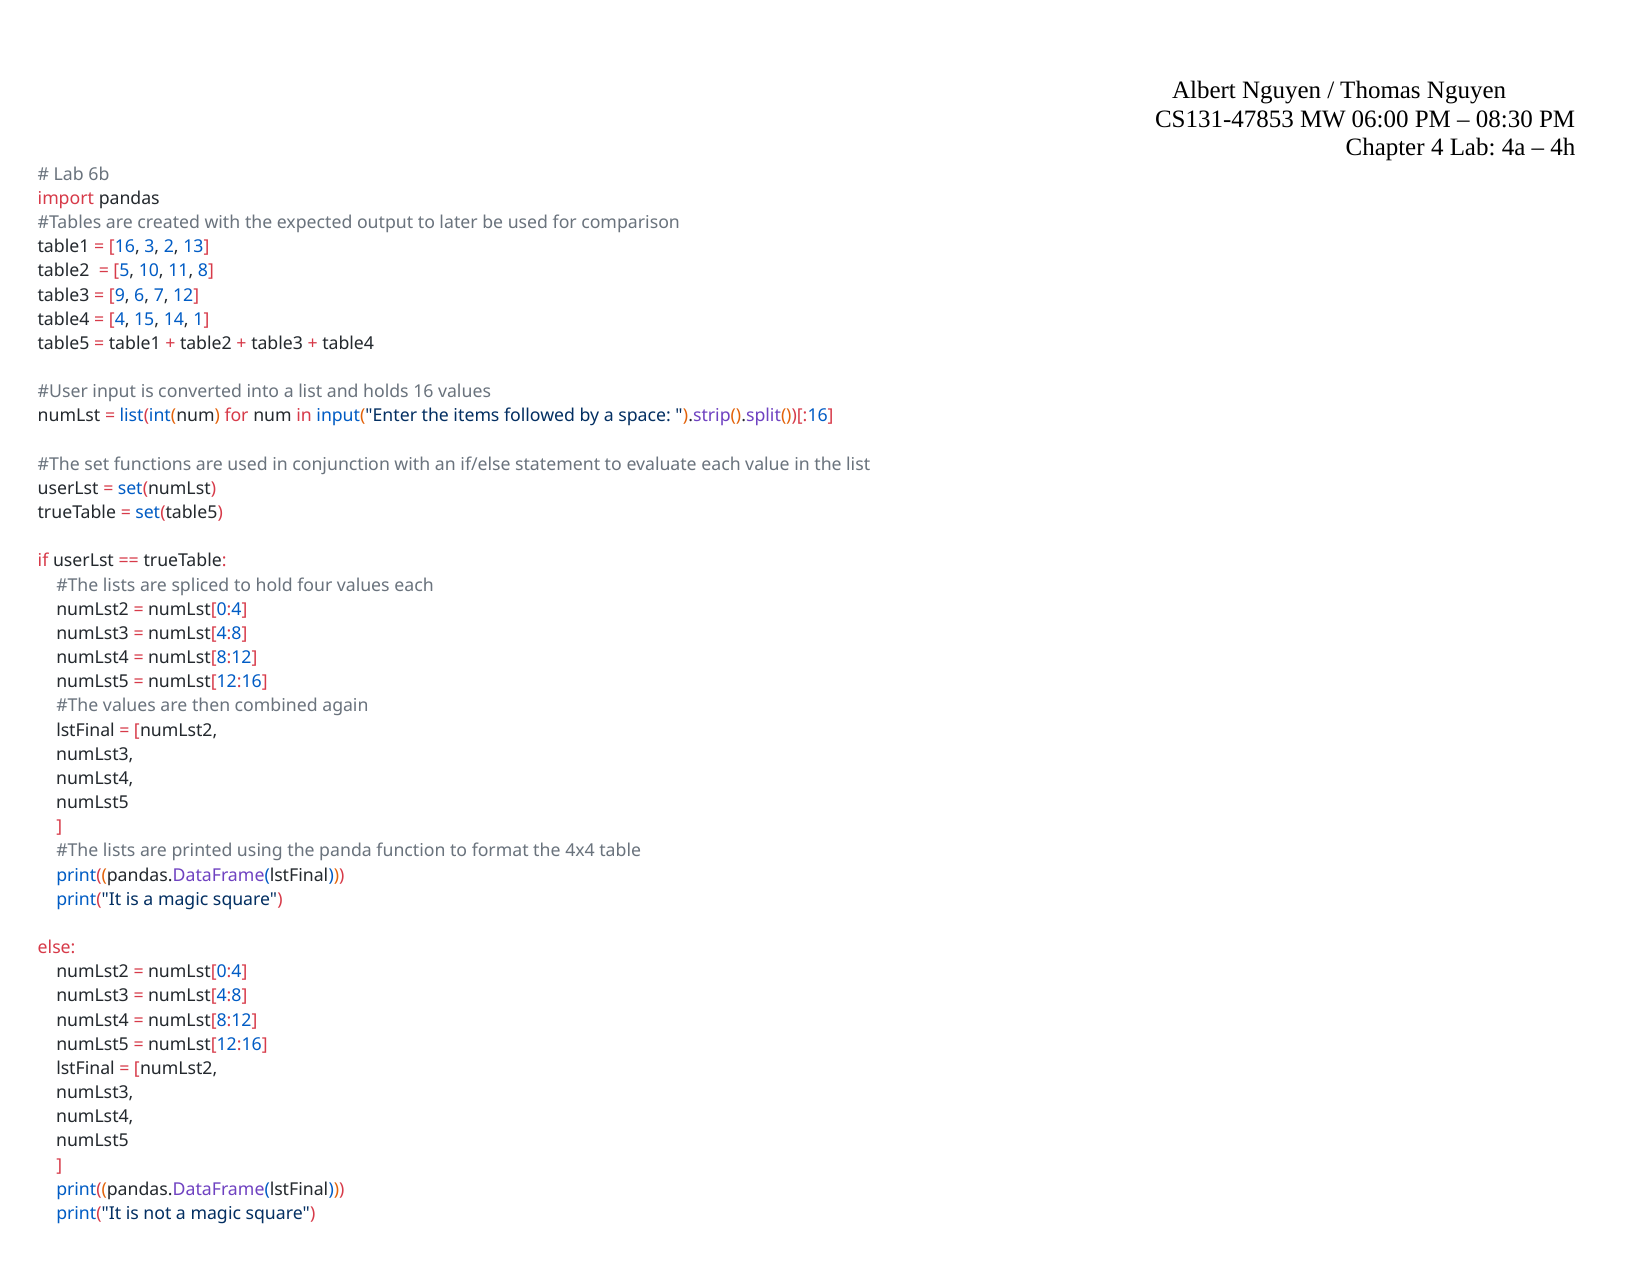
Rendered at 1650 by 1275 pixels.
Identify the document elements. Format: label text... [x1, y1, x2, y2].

text #Tables are created with the expected output to later be used for comparison table1 = [16, 3, 2, 13] table2 = [5, 10, 11, 8] table3 = [9, 6, 7, 12] table4 = [4, 15, 14, 1] table5 = table1 + table2 + table3 + table4 #User input is converted into a list and holds 16 values numLst = list(int(num) for num in input("Enter the items followed by a space: ").strip().split())[:16] #The set functions are used in conjunction with an if/else statement to evaluate each value in the list userLst = set(numLst) trueTable = set(table5) if userLst == trueTable: #The lists are spliced to hold four values each numLst2 = numLst[0:4] numLst3 = numLst[4:8] numLst4 = numLst[8:12] numLst5 = numLst[12:16] #The values are then combined again lstFinal = [numLst2, numLst3, numLst4, numLst5 ] #The lists are printed using the panda function to format the 4x4 table print((pandas.DataFrame(lstFinal))) print("It is a magic square") else: numLst2 = numLst[0:4] numLst3 = numLst[4:8] numLst4 = numLst[8:12] numLst5 = numLst[12:16] lstFinal = [numLst2, numLst3, numLst4, numLst5 ] print((pandas.DataFrame(lstFinal))) print("It is not a magic square") [37, 209, 1575, 1224]
text # Lab 6b [37, 161, 1575, 185]
text import pandas [37, 185, 1575, 209]
